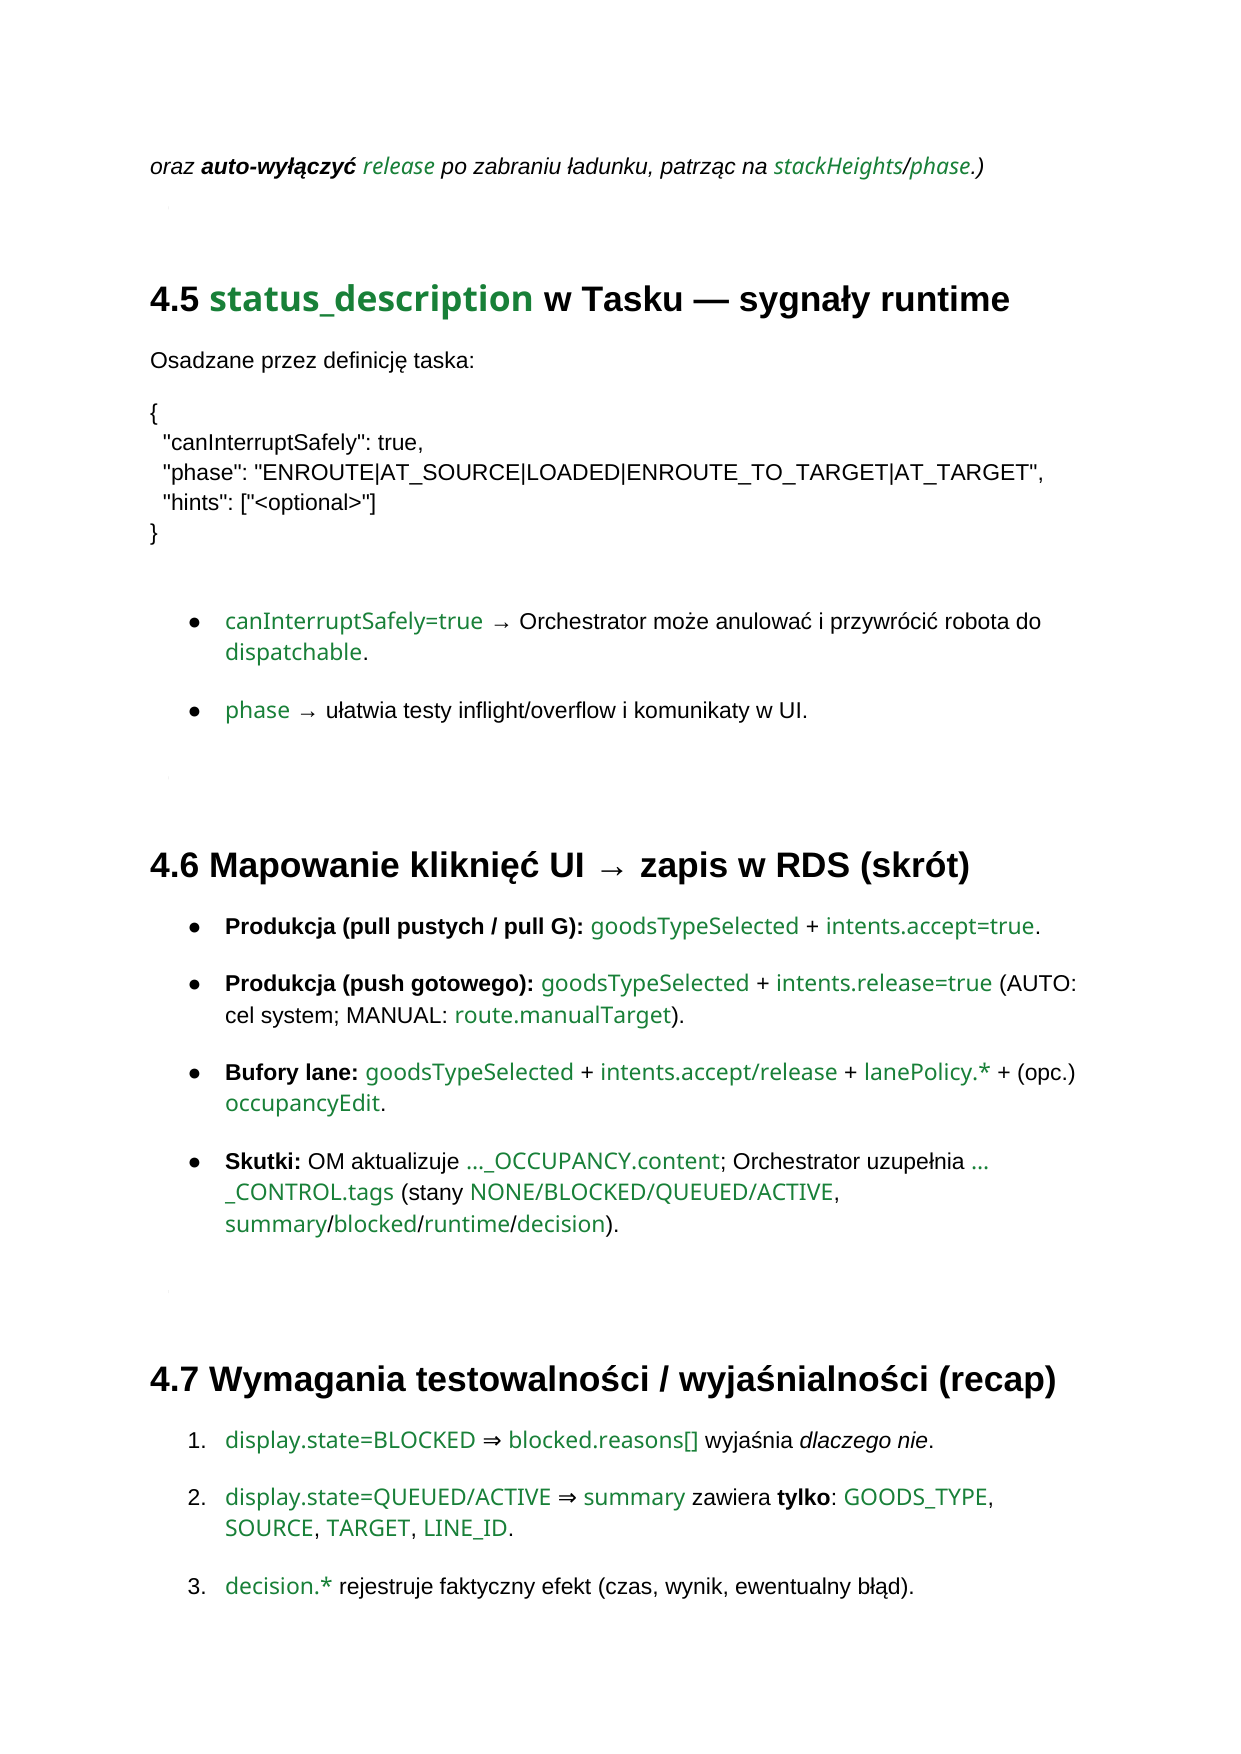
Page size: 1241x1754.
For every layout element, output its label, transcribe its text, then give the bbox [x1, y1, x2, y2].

list decision.* rejestruje faktyczny efekt (czas, wynik, ewentualny błąd). [187, 1570, 1090, 1601]
text { [150, 398, 1090, 425]
list Produkcja (push gotowego): goodsTypeSelected + intents.release=true (AUTO: cel system; MANUAL: route.manualTarget). [187, 967, 1090, 1056]
subtitle 4.7 Wymagania testowalności / wyjaśnialności (recap) [150, 1358, 1090, 1398]
list display.state=BLOCKED ⇒ blocked.reasons[] wyjaśnia dlaczego nie. [187, 1423, 1090, 1481]
text "canInterruptSafely": true, [150, 429, 1090, 455]
list display.state=QUEUED/ACTIVE ⇒ summary zawiera tylko: GOODS_TYPE, SOURCE, TARGET, LINE_ID. [187, 1481, 1090, 1570]
text oraz auto-wyłączyć release po zabraniu ładunku, patrząc na stackHeights/phase.) [150, 150, 1090, 181]
subtitle 4.6 Mapowanie kliknięć UI → zapis w RDS (skrót) [150, 844, 1090, 885]
subtitle 4.5 status_description w Tasku — sygnały runtime [150, 274, 1090, 322]
text Osadzane przez definicję taska: [150, 347, 1090, 373]
list canInterruptSafely=true → Orchestrator może anulować i przywrócić robota do dispatchable. [187, 605, 1090, 694]
list Skutki: OM aktualizuje …_OCCUPANCY.content; Orchestrator uzupełnia …_CONTROL.tags (stany NONE/BLOCKED/QUEUED/ACTIVE, summary/blocked/runtime/decision). [187, 1145, 1090, 1265]
text } [150, 519, 1090, 546]
list Bufory lane: goodsTypeSelected + intents.accept/release + lanePolicy.* + (opc.) occupancyEdit. [187, 1056, 1090, 1145]
list phase → ułatwia testy inflight/overflow i komunikaty w UI. [187, 694, 1090, 751]
list Produkcja (pull pustych / pull G): goodsTypeSelected + intents.accept=true. [187, 910, 1090, 967]
text "hints": ["<optional>"] [150, 489, 1090, 516]
text "phase": "ENROUTE|AT_SOURCE|LOADED|ENROUTE_TO_TARGET|AT_TARGET", [150, 459, 1090, 485]
